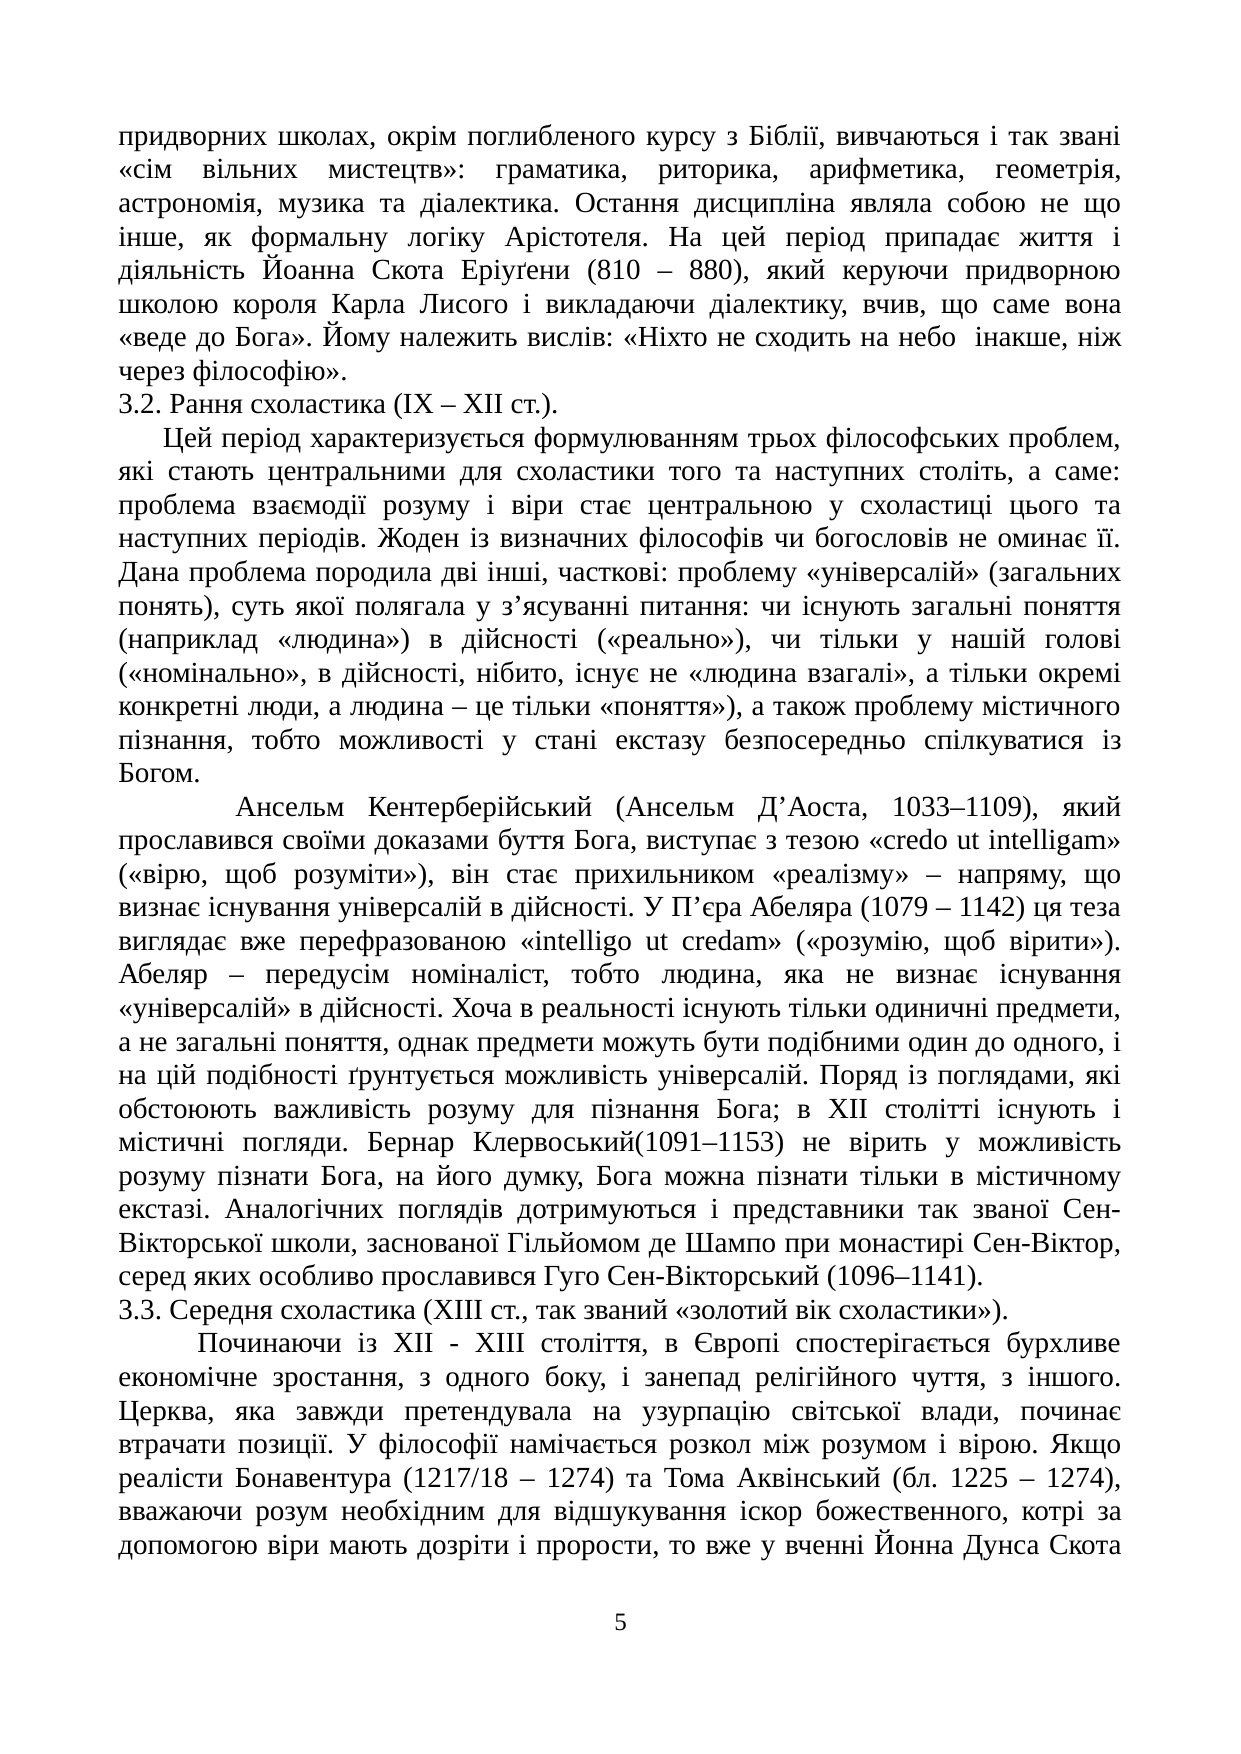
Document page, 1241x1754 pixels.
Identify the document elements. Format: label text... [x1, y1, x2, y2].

text Цей період характеризується формулюванням трьох філософських проблем, які стають центральними для схоластики того та наступних століть, а саме: проблема взаємодії розуму і віри стає центральною у схоластиці цього та наступних періодів. Жоден із визначних філософів чи богословів не оминає її. Дана проблема породила дві інші, часткові: проблему «універсалій» (загальних понять), суть якої полягала у з’ясуванні питання: чи існують загальні поняття (наприклад «людина») в дійсності («реально»), чи тільки у нашій голові («номінально», в дійсності, нібито, існує не «людина взагалі», а тільки окремі конкретні люди, а людина – це тільки «поняття»), а також проблему містичного пізнання, тобто можливості у стані екстазу безпосередньо спілкуватися із Богом. [118, 420, 1122, 789]
text 3.3. Середня схоластика (ХІІІ ст., так званий «золотий вік схоластики»). [118, 1292, 1122, 1326]
text Ансельм Кентерберійський (Ансельм Д’Аоста, 1033–1109), який прославився своїми доказами буття Бога, виступає з тезою «credo ut intelligam» («вірю, щоб розуміти»), він стає прихильником «реалізму» – напряму, що визнає існування універсалій в дійсності. У П’єра Абеляра (1079 – 1142) ця теза виглядає вже перефразованою «intelligo ut credam» («розумію, щоб вірити»). Абеляр – передусім номіналіст, тобто людина, яка не визнає існування «універсалій» в дійсності. Хоча в реальності існують тільки одиничні предмети, а не загальні поняття, однак предмети можуть бути подібними один до одного, і на цій подібності ґрунтується можливість універсалій. Поряд із поглядами, які обстоюють важливість розуму для пізнання Бога; в ХІІ столітті існують і містичні погляди. Бернар Клервоський(1091–1153) не вірить у можливість розуму пізнати Бога, на його думку, Бога можна пізнати тільки в містичному екстазі. Аналогічних поглядів дотримуються і представники так званої Сен-Вікторської школи, заснованої Гільйомом де Шампо при монастирі Сен-Віктор, серед яких особливо прославився Гуго Сен-Вікторський (1096–1141). [118, 789, 1122, 1292]
text Починаючи із ХІІ - ХІІІ століття, в Європі спостерігається бурхливе економічне зростання, з одного боку, і занепад релігійного чуття, з іншого. Церква, яка завжди претендувала на узурпацію світської влади, починає втрачати позиції. У філософії намічається розкол між розумом і вірою. Якщо реалісти Бонавентура (1217/18 – 1274) та Тома Аквінський (бл. 1225 – 1274), вважаючи розум необхідним для відшукування іскор божественного, котрі за допомогою віри мають дозріти і прорости, то вже у вченні Йонна Дунса Скота [118, 1326, 1122, 1560]
text 3.2. Рання схоластика (ІХ – ХІІ ст.). [118, 386, 1122, 420]
text придворних школах, окрім поглибленого курсу з Біблії, вивчаються і так звані «сім вільних мистецтв»: граматика, риторика, арифметика, геометрія, астрономія, музика та діалектика. Остання дисципліна являла собою не що інше, як формальну логіку Арістотеля. На цей період припадає життя і діяльність Йоанна Скота Еріуґени (810 – 880), який керуючи придворною школою короля Карла Лисого і викладаючи діалектику, вчив, що саме вона «веде до Бога». Йому належить вислів: «Ніхто не сходить на небо інакше, ніж через філософію». [118, 118, 1122, 386]
